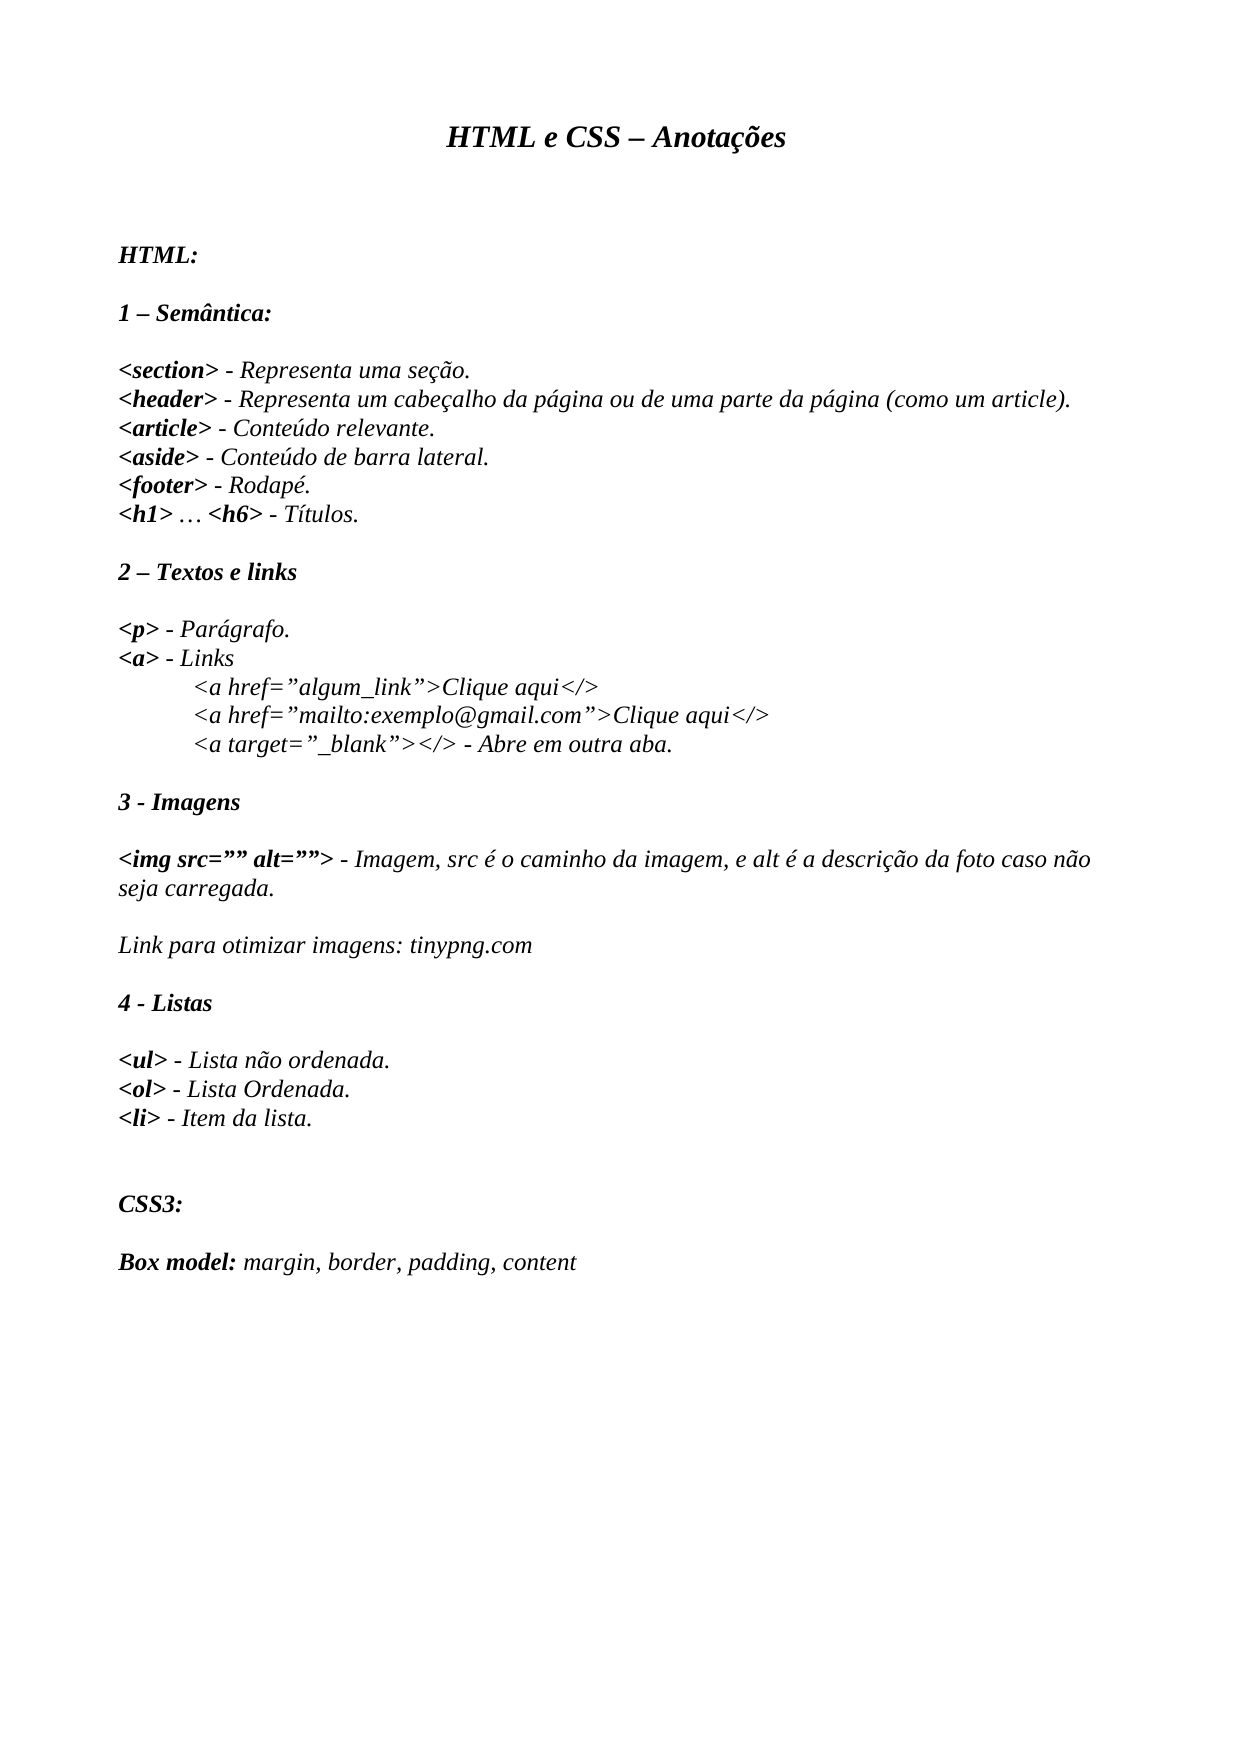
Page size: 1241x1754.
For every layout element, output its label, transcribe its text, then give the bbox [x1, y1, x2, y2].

text <aside> - Conteúdo de barra lateral. [118, 442, 1122, 470]
text <p> - Parágrafo. [118, 614, 1122, 643]
text <footer> - Rodapé. [118, 470, 1122, 499]
text <a> - Links [118, 643, 1122, 672]
text <img src=”” alt=””> - Imagem, src é o caminho da imagem, e alt é a descrição da foto caso não seja carregada. [118, 844, 1122, 902]
text Link para otimizar imagens: tinypng.com [118, 930, 1122, 959]
text <section> - Representa uma seção. [118, 355, 1122, 384]
text HTML e CSS – Anotações [118, 118, 1122, 154]
text <a target=”_blank”></> - Abre em outra aba. [118, 729, 1122, 758]
text <article> - Conteúdo relevante. [118, 413, 1122, 442]
text <a href=”algum_link”>Clique aqui</> [118, 672, 1122, 700]
text 2 – Textos e links [118, 557, 1122, 585]
text <h1> … <h6> - Títulos. [118, 499, 1122, 528]
text <li> - Item da lista. [118, 1103, 1122, 1132]
text <a href=”mailto:exemplo@gmail.com”>Clique aqui</> [118, 700, 1122, 729]
text 4 - Listas [118, 988, 1122, 1017]
text HTML: [118, 240, 1122, 269]
text <ul> - Lista não ordenada. [118, 1045, 1122, 1074]
text 1 – Semântica: [118, 298, 1122, 327]
text <ol> - Lista Ordenada. [118, 1074, 1122, 1103]
text 3 - Imagens [118, 787, 1122, 815]
text <header> - Representa um cabeçalho da página ou de uma parte da página (como um article). [118, 384, 1122, 413]
text CSS3: [118, 1189, 1122, 1218]
text Box model: margin, border, padding, content [118, 1247, 1122, 1275]
